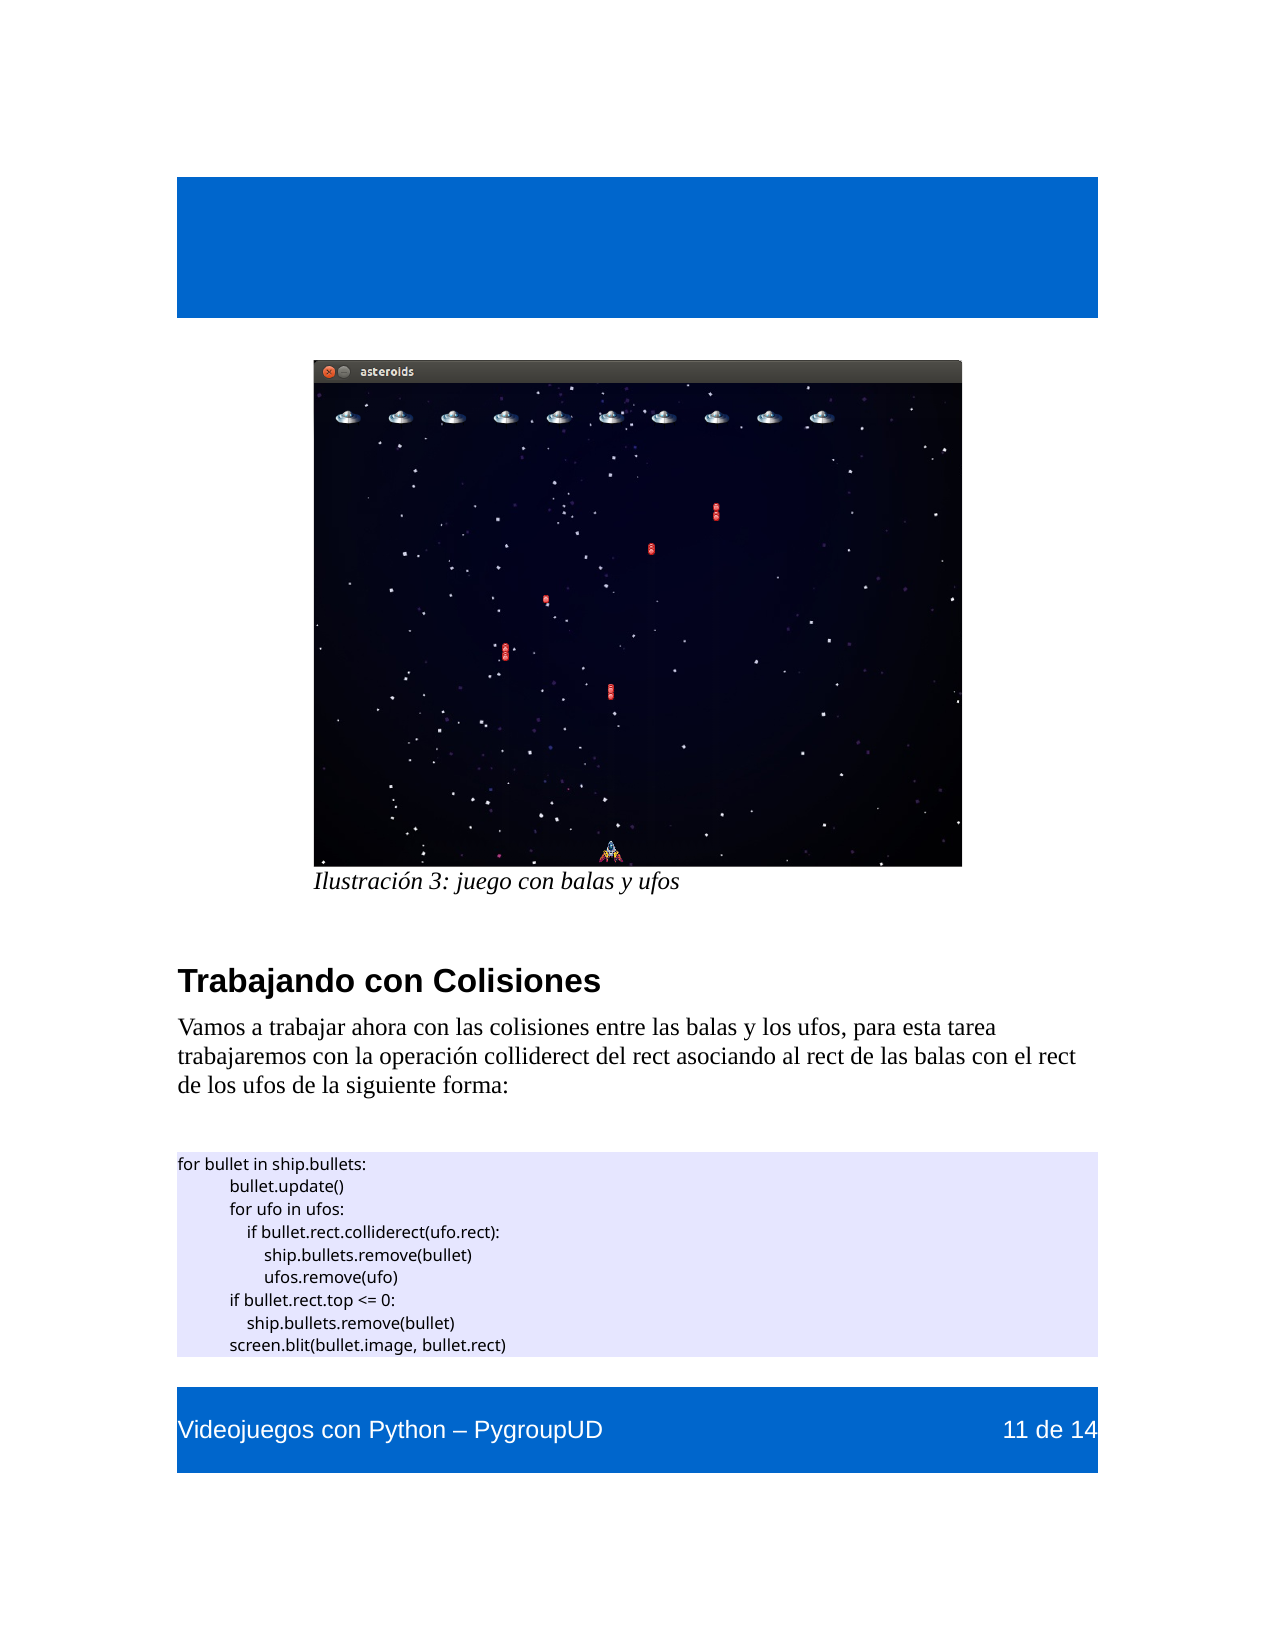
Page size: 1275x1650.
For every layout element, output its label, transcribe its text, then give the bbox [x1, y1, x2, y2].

text ship.bullets.remove(bullet) [177, 1311, 1098, 1334]
picture [313, 360, 963, 867]
text Vamos a trabajar ahora con las colisiones entre las balas y los ufos, para esta tarea trabajaremos con la operación colliderect del rect asociando al rect de las balas con el rect de los ufos de la siguiente forma: [177, 1012, 1098, 1099]
text if bullet.rect.colliderect(ufo.rect): [177, 1221, 1098, 1243]
text bullet.update() [177, 1175, 1098, 1198]
text for ufo in ufos: [177, 1198, 1098, 1221]
text for bullet in ship.bullets: [177, 1152, 1098, 1175]
text if bullet.rect.top <= 0: [177, 1289, 1098, 1311]
text ship.bullets.remove(bullet) [177, 1243, 1098, 1266]
text Ilustración 3: juego con balas y ufos [313, 867, 962, 895]
text screen.blit(bullet.image, bullet.rect) [177, 1334, 1098, 1357]
text ufos.remove(ufo) [177, 1266, 1098, 1289]
subtitle Trabajando con Colisiones [177, 961, 1098, 1000]
